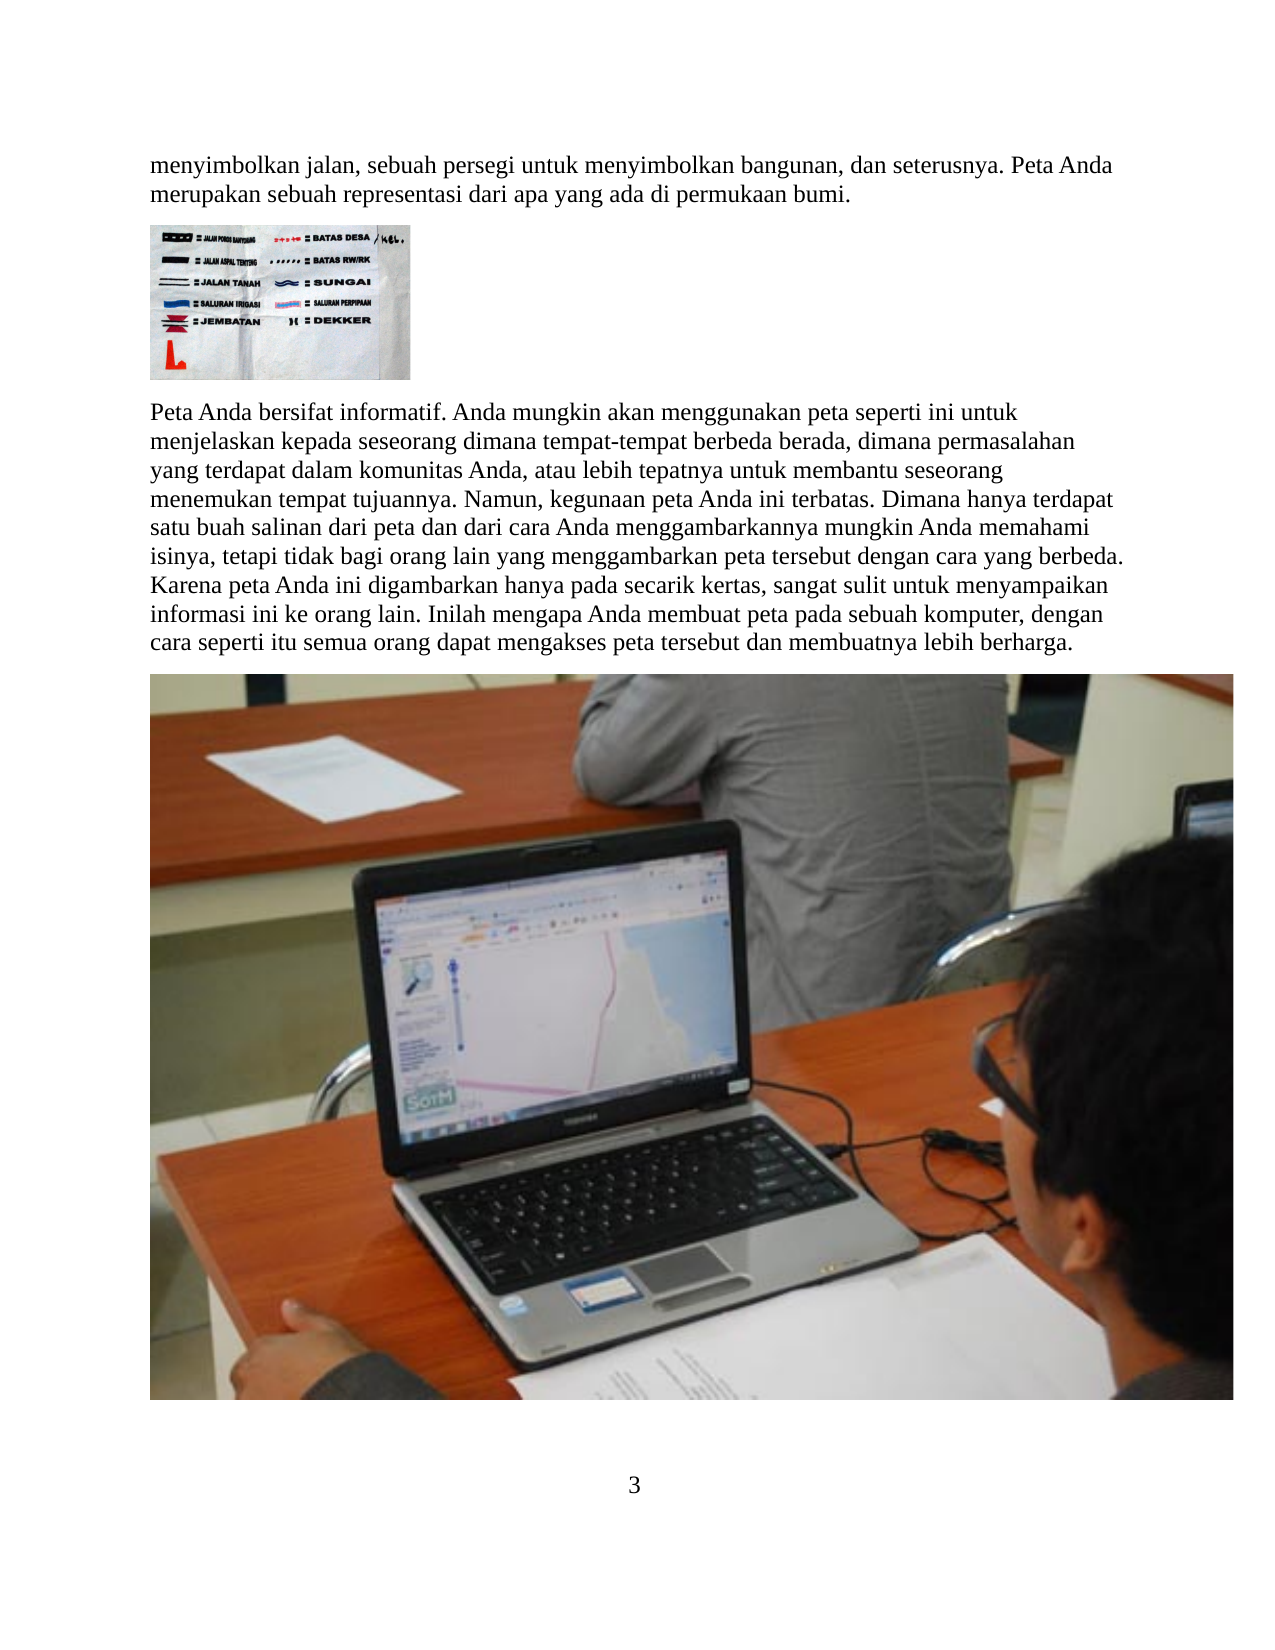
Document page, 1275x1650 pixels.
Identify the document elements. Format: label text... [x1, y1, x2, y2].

text Peta Anda bersifat informatif. Anda mungkin akan menggunakan peta seperti ini untuk menjelaskan kepada seseorang dimana tempat-tempat berbeda berada, dimana permasalahan yang terdapat dalam komunitas Anda, atau lebih tepatnya untuk membantu seseorang menemukan tempat tujuannya. Namun, kegunaan peta Anda ini terbatas. Dimana hanya terdapat satu buah salinan dari peta dan dari cara Anda menggambarkannya mungkin Anda memahami isinya, tetapi tidak bagi orang lain yang menggambarkan peta tersebut dengan cara yang berbeda. Karena peta Anda ini digambarkan hanya pada secarik kertas, sangat sulit untuk menyampaikan informasi ini ke orang lain. Inilah mengapa Anda membuat peta pada sebuah komputer, dengan cara seperti itu semua orang dapat mengakses peta tersebut dan membuatnya lebih berharga. [150, 397, 1125, 656]
text menyimbolkan jalan, sebuah persegi untuk menyimbolkan bangunan, dan seterusnya. Peta Anda merupakan sebuah representasi dari apa yang ada di permukaan bumi. [150, 150, 1125, 207]
picture [150, 674, 1234, 1400]
picture [150, 225, 411, 380]
